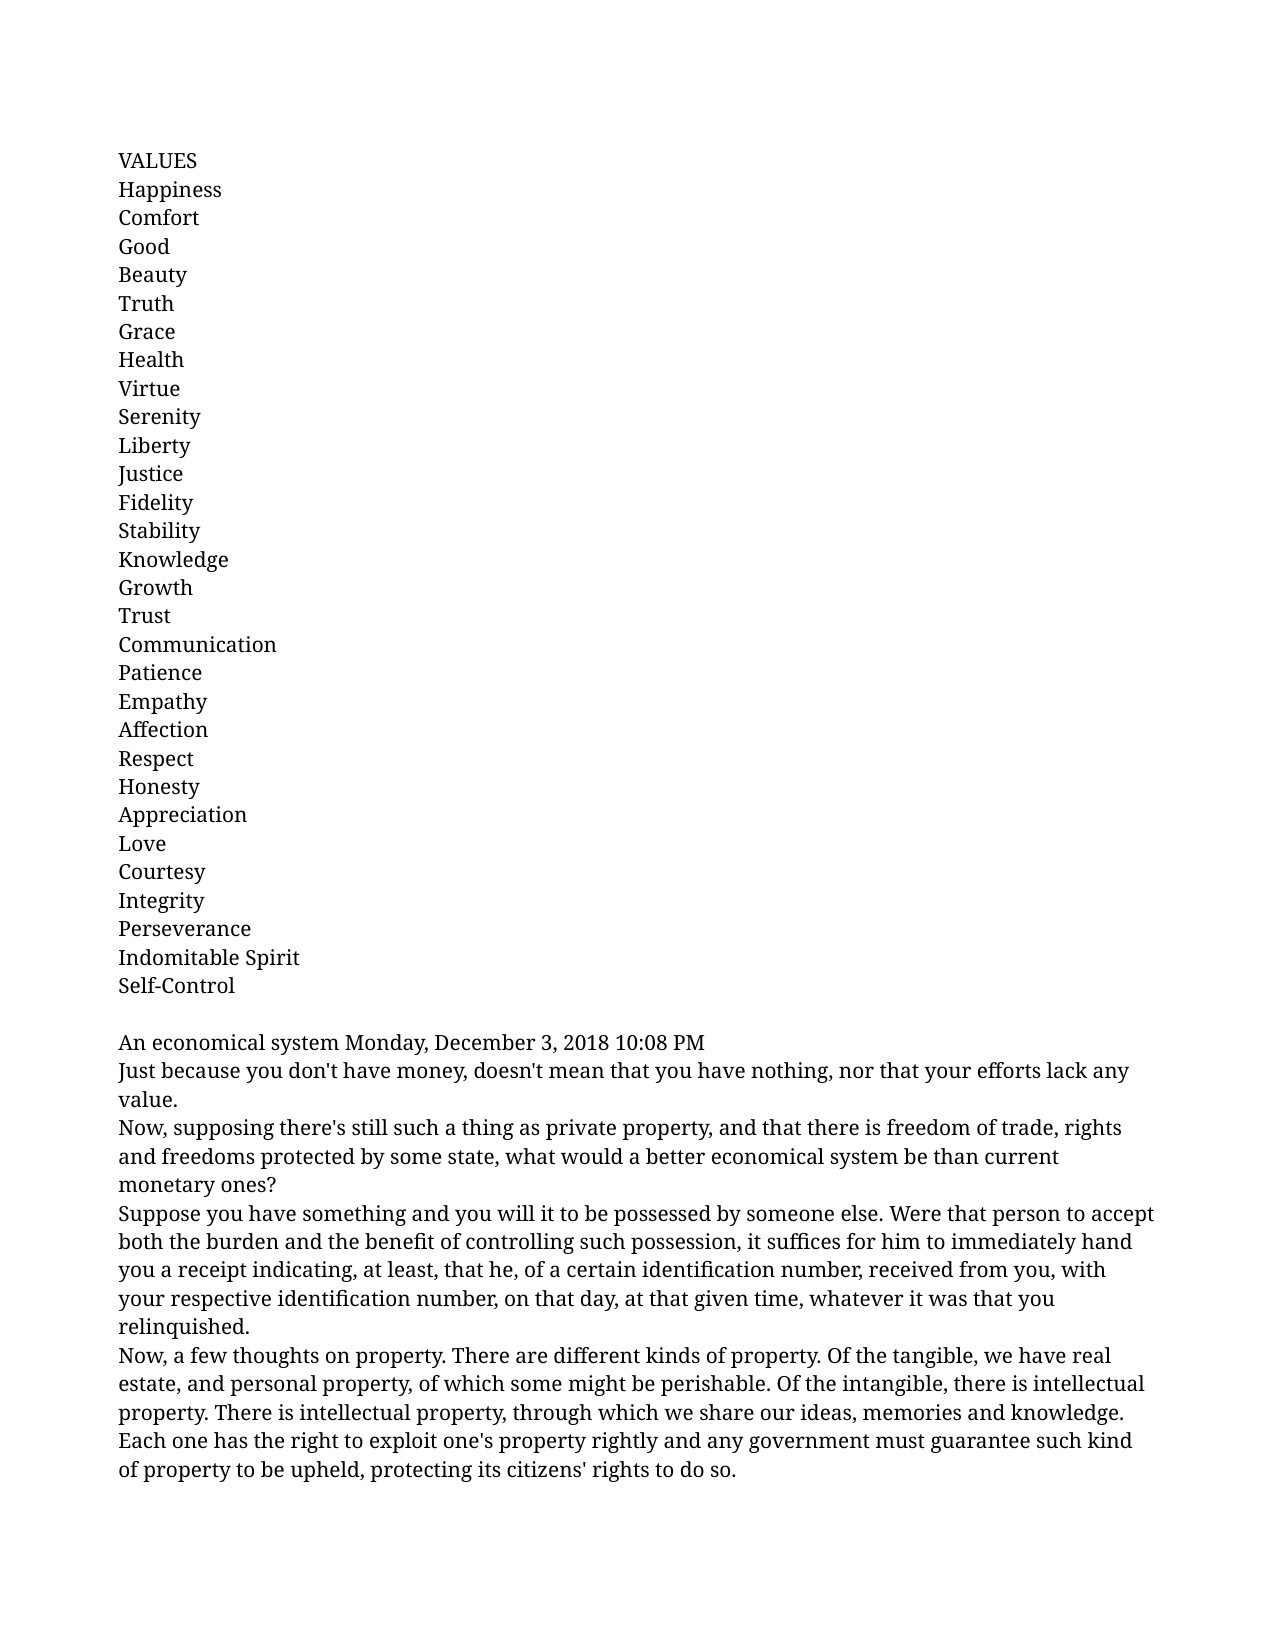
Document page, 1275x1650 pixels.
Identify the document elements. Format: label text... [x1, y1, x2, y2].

text Fidelity [118, 488, 1157, 516]
text Empathy [118, 687, 1157, 715]
text Comfort [118, 203, 1157, 232]
text Liberty [118, 431, 1157, 459]
text Affection [118, 715, 1157, 744]
text VALUES [118, 147, 1157, 175]
text Respect [118, 744, 1157, 772]
text Grace [118, 317, 1157, 346]
text Suppose you have something and you will it to be possessed by someone else. Were that person to accept both the burden and the benefit of controlling such possession, it suffices for him to immediately hand you a receipt indicating, at least, that he, of a certain identification number, received from you, with your respective identification number, on that day, at that given time, whatever it was that you relinquished. [118, 1199, 1157, 1341]
text Courtesy [118, 857, 1157, 886]
text Happiness [118, 175, 1157, 203]
text Honesty [118, 772, 1157, 801]
text Beauty [118, 260, 1157, 289]
text Truth [118, 289, 1157, 317]
text Virtue [118, 374, 1157, 402]
text Patience [118, 658, 1157, 687]
text Self-Control [118, 971, 1157, 1000]
text Growth [118, 573, 1157, 602]
text Appreciation [118, 801, 1157, 829]
text Justice [118, 459, 1157, 488]
text Now, supposing there's still such a thing as private property, and that there is freedom of trade, rights and freedoms protected by some state, what would a better economical system be than current monetary ones? [118, 1113, 1157, 1199]
text Perseverance [118, 914, 1157, 943]
text Knowledge [118, 545, 1157, 573]
text Love [118, 829, 1157, 857]
text Health [118, 346, 1157, 374]
text Communication [118, 630, 1157, 658]
text Serenity [118, 402, 1157, 431]
text An economical system Monday, December 3, 2018 10:08 PM [118, 1028, 1157, 1057]
text Indomitable Spirit [118, 943, 1157, 971]
text Stability [118, 516, 1157, 545]
text Trust [118, 602, 1157, 630]
text Good [118, 232, 1157, 260]
text Just because you don't have money, doesn't mean that you have nothing, nor that your efforts lack any value. [118, 1057, 1157, 1113]
text Now, a few thoughts on property. There are different kinds of property. Of the tangible, we have real estate, and personal property, of which some might be perishable. Of the intangible, there is intellectual property. There is intellectual property, through which we share our ideas, memories and knowledge. Each one has the right to exploit one's property rightly and any government must guarantee such kind of property to be upheld, protecting its citizens' rights to do so. [118, 1341, 1157, 1483]
text Integrity [118, 886, 1157, 914]
